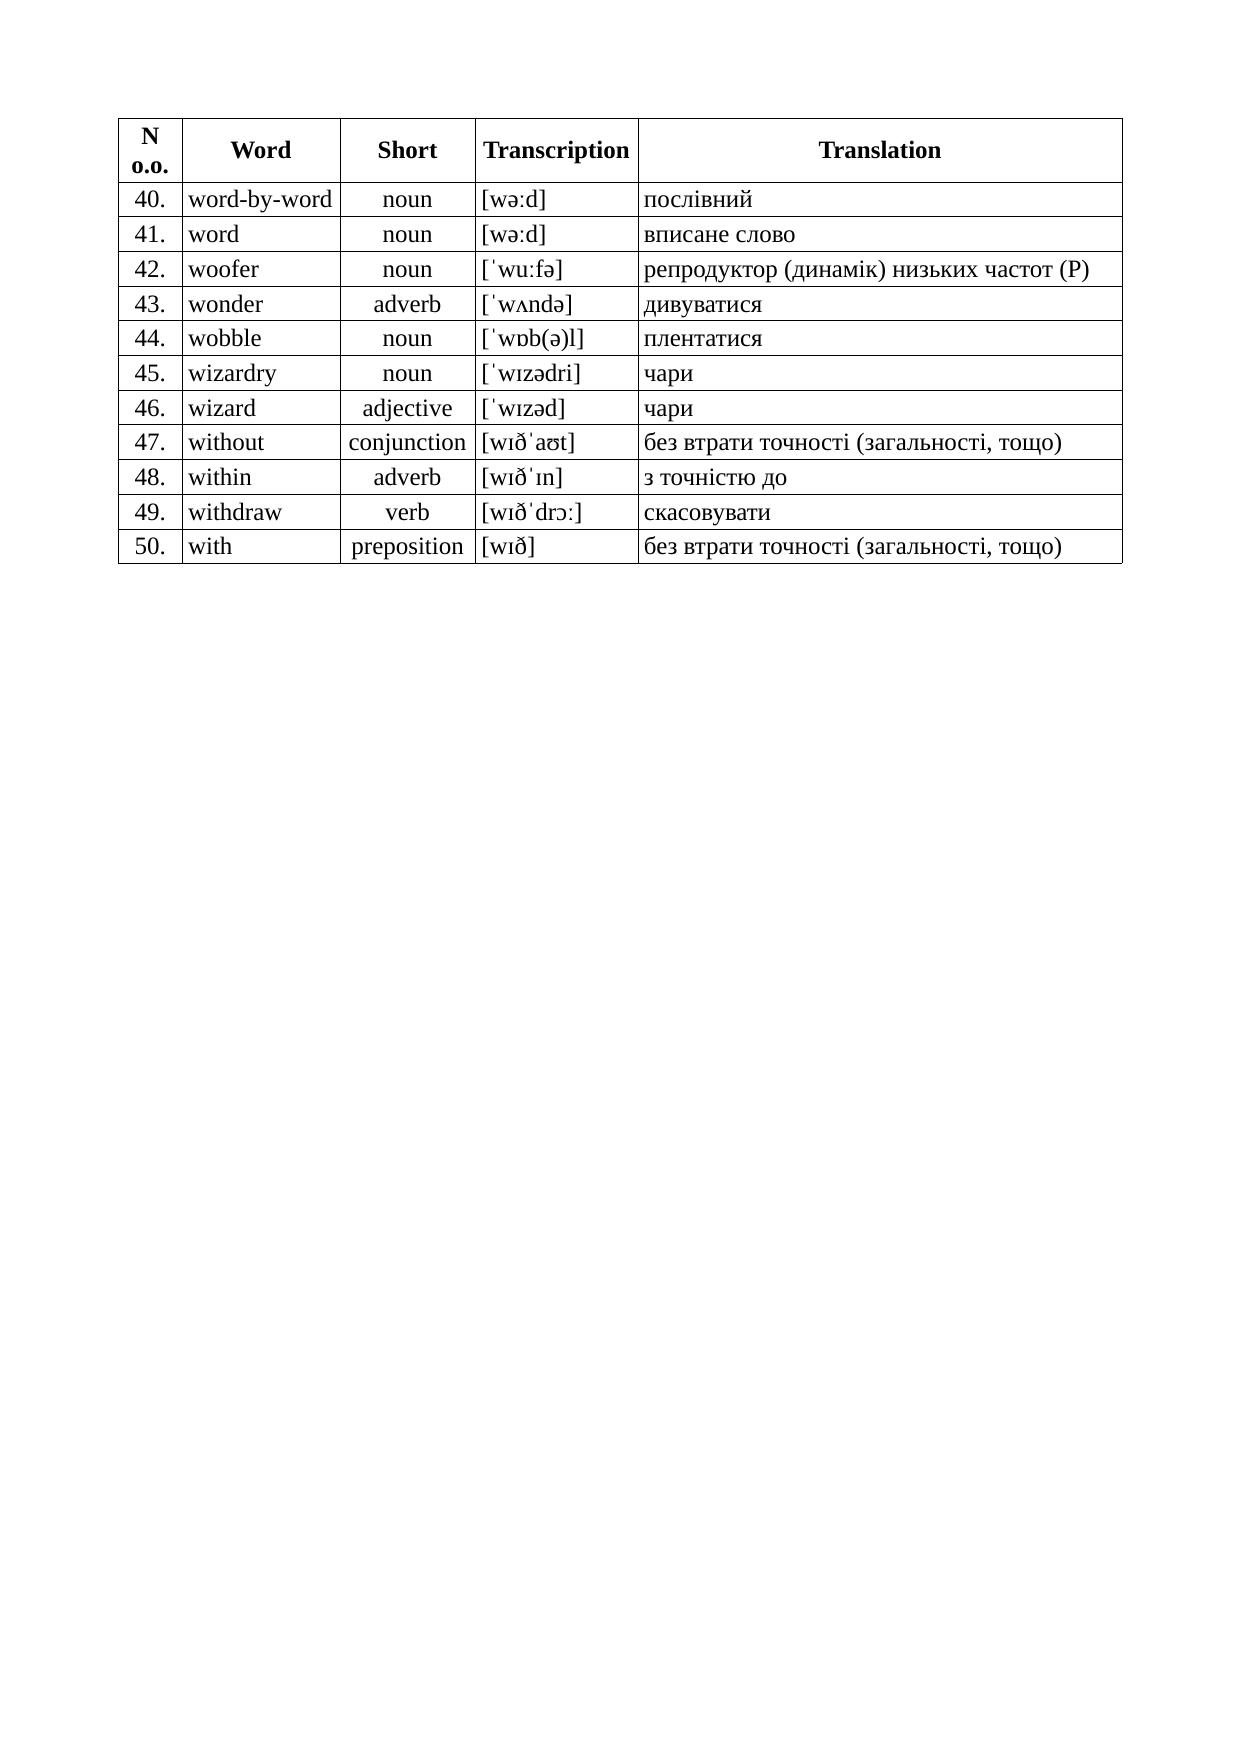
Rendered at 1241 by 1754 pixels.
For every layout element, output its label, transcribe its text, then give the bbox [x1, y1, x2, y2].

table_cell wobble [183, 321, 340, 355]
table_cell verb [341, 495, 475, 528]
table_cell без втрати точності (загальності, тощо) [639, 425, 1122, 459]
table_header Word [183, 119, 340, 182]
table_header Short [341, 119, 475, 182]
table_cell withdraw [183, 495, 340, 528]
table_cell wizardry [183, 356, 340, 390]
table_cell 46. [119, 391, 182, 424]
table_cell with [183, 530, 340, 563]
table_cell вписане слово [639, 217, 1122, 251]
table_header N o.o. [119, 119, 182, 182]
table_cell noun [341, 252, 475, 286]
table_cell [wəːd] [476, 183, 638, 216]
table_cell чари [639, 391, 1122, 424]
table_cell 45. [119, 356, 182, 390]
table_cell [wɪðˈɪn] [476, 460, 638, 494]
table_cell noun [341, 356, 475, 390]
table_cell adjective [341, 391, 475, 424]
table_cell 41. [119, 217, 182, 251]
table_cell woofer [183, 252, 340, 286]
table_cell noun [341, 217, 475, 251]
table_cell without [183, 425, 340, 459]
table_cell плентатися [639, 321, 1122, 355]
table_cell [ˈwuːfə] [476, 252, 638, 286]
table_cell 50. [119, 530, 182, 563]
table_cell [wɪð] [476, 530, 638, 563]
table_cell word-by-word [183, 183, 340, 216]
table_header Translation [639, 119, 1122, 182]
text ­ [118, 564, 1122, 592]
table_cell 42. [119, 252, 182, 286]
table_cell noun [341, 321, 475, 355]
table_cell adverb [341, 460, 475, 494]
table_cell wizard [183, 391, 340, 424]
table_cell adverb [341, 287, 475, 320]
table_cell репродуктор (динамік) низьких частот (P) [639, 252, 1122, 286]
table_cell послівний [639, 183, 1122, 216]
table_cell conjunction [341, 425, 475, 459]
table_cell 48. [119, 460, 182, 494]
table_cell [ˈwɪzədri] [476, 356, 638, 390]
table_cell 44. [119, 321, 182, 355]
table_cell 49. [119, 495, 182, 528]
table_cell 43. [119, 287, 182, 320]
table_cell 47. [119, 425, 182, 459]
table_cell [wɪ­ðˈdrɔː] [476, 495, 638, 528]
table_header Transcription [476, 119, 638, 182]
table_cell [ˈwɪzəd] [476, 391, 638, 424]
table_cell word [183, 217, 340, 251]
table_cell noun [341, 183, 475, 216]
table_cell [wəːd] [476, 217, 638, 251]
table_cell дивуватися [639, 287, 1122, 320]
table_cell preposition [341, 530, 475, 563]
table_cell [ˈwʌndə] [476, 287, 638, 320]
table_cell без втрати точності (загальності, тощо) [639, 530, 1122, 563]
table_cell within [183, 460, 340, 494]
table_cell [ˈwɒb(ə)l] [476, 321, 638, 355]
table_cell 40. [119, 183, 182, 216]
table_cell чари [639, 356, 1122, 390]
table_cell скасовувати [639, 495, 1122, 528]
table_cell з точністю до [639, 460, 1122, 494]
table_cell [wɪðˈaʊt] [476, 425, 638, 459]
table_cell wonder [183, 287, 340, 320]
